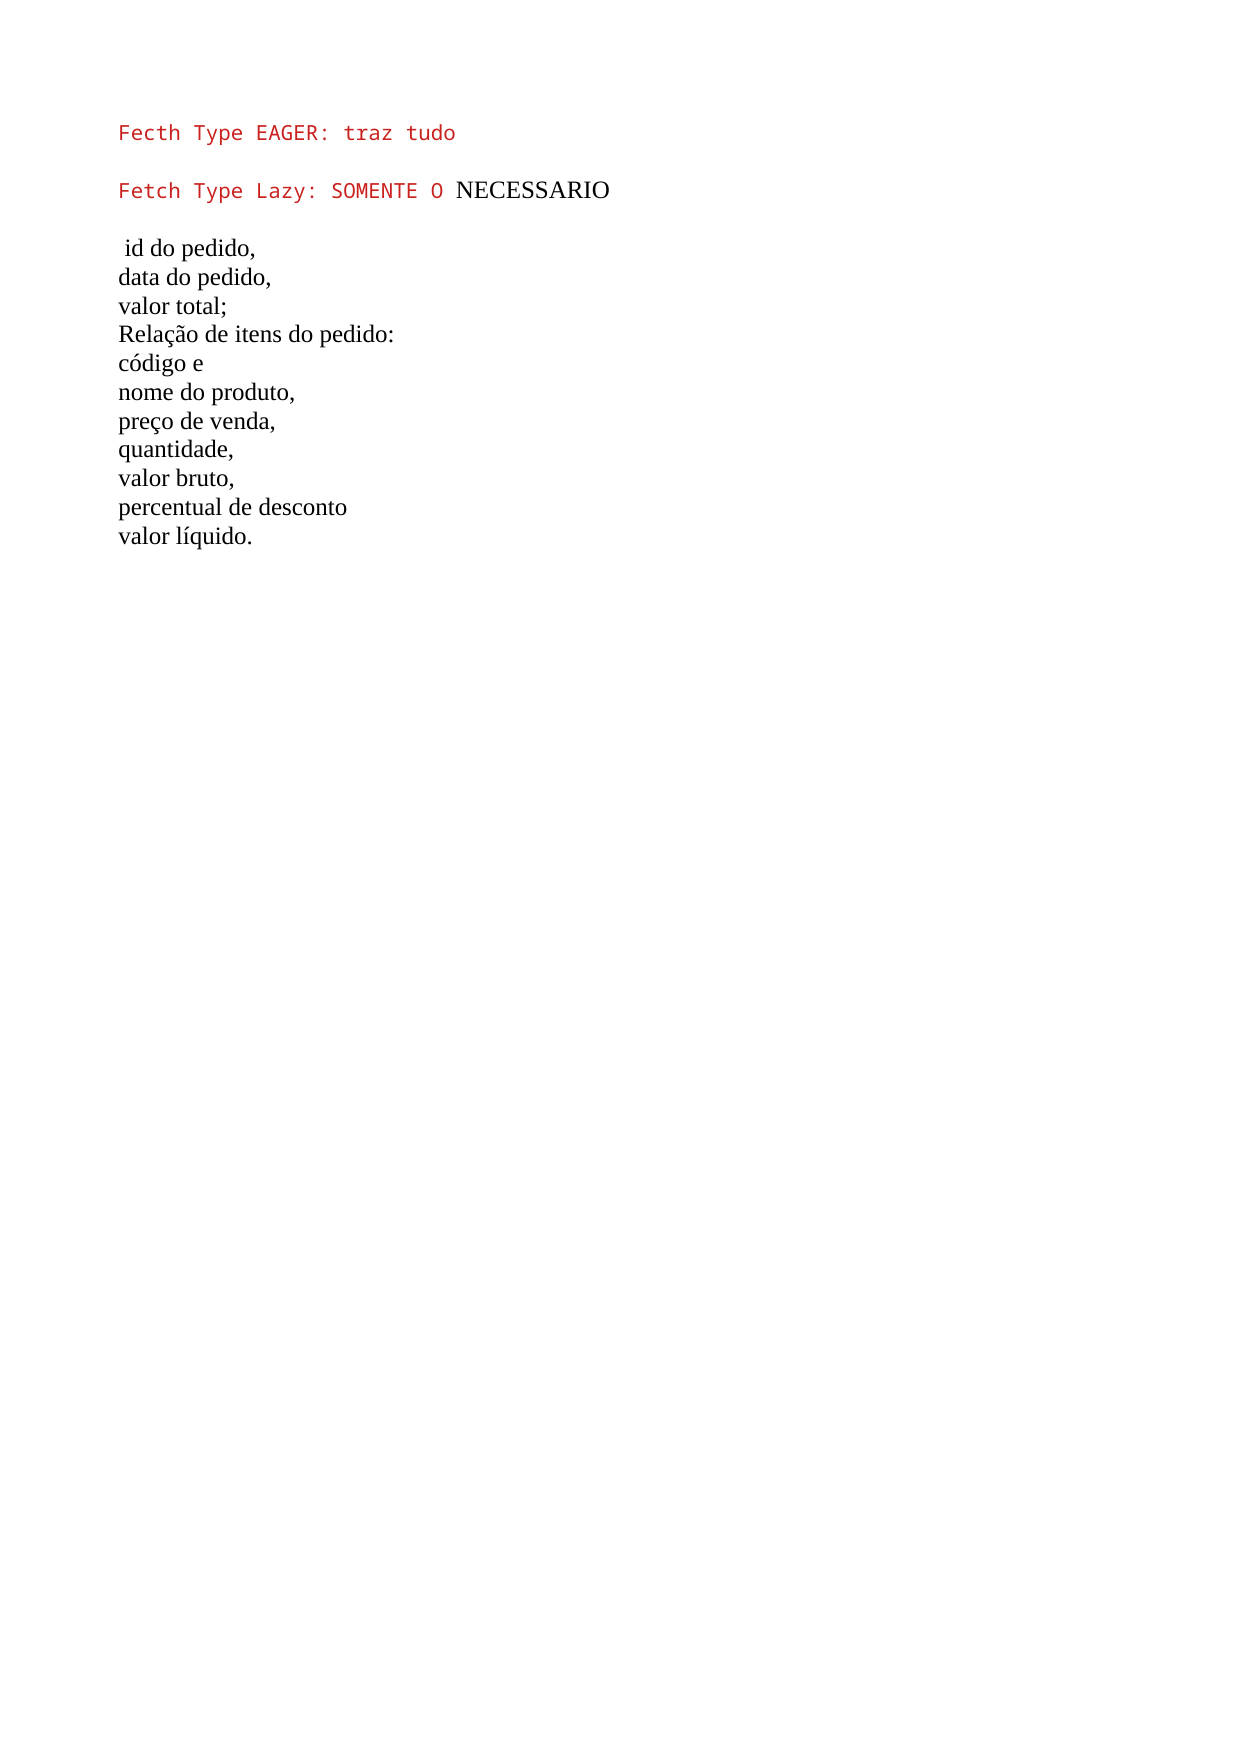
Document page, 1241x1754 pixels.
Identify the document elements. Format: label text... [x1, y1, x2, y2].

text quantidade, [118, 434, 1122, 463]
text valor total; [118, 291, 1122, 319]
text Relação de itens do pedido: [118, 319, 1122, 348]
text nome do produto, [118, 377, 1122, 406]
text código e [118, 348, 1122, 377]
text percentual de desconto [118, 492, 1122, 521]
text preço de venda, [118, 406, 1122, 434]
text valor bruto, [118, 463, 1122, 492]
text Fecth Type EAGER: traz tudo [118, 118, 1122, 147]
text valor líquido. [118, 521, 1122, 549]
text Fetch Type Lazy: SOMENTE O NECESSARIO [118, 175, 1122, 204]
text id do pedido, [118, 233, 1122, 262]
text data do pedido, [118, 262, 1122, 291]
